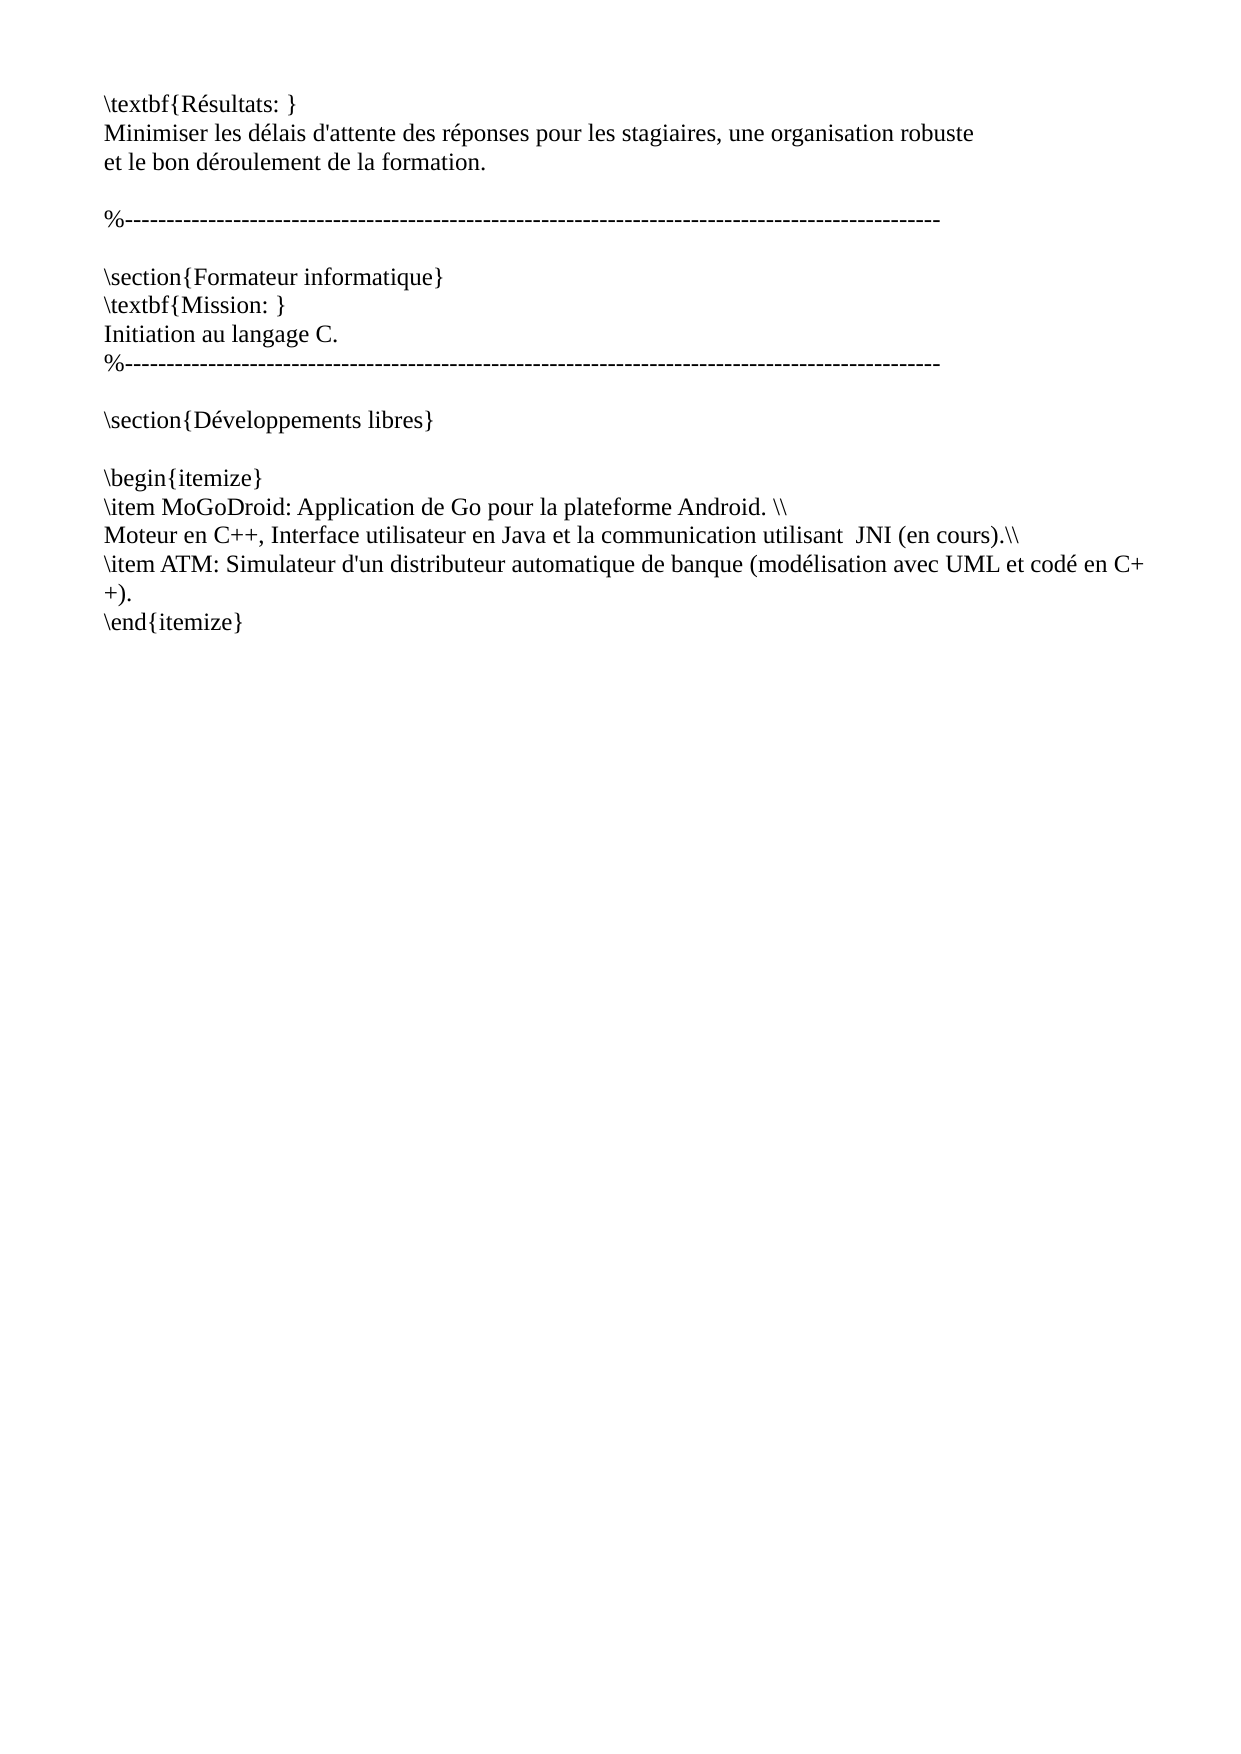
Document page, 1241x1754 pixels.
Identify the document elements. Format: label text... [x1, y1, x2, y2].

text %-------------------------------------------------------------------------------------------------- [104, 348, 1161, 377]
text %-------------------------------------------------------------------------------------------------- [104, 204, 1161, 233]
text \textbf{Mission: } [104, 290, 1161, 319]
text Minimiser les délais d'attente des réponses pour les stagiaires, une organisation robuste [104, 118, 1161, 147]
text Moteur en C++, Interface utilisateur en Java et la communication utilisant JNI (en cours).\\ [104, 520, 1161, 549]
text \begin{itemize} [104, 463, 1161, 492]
text et le bon déroulement de la formation. [104, 147, 1161, 175]
text \textbf{Résultats: } [104, 89, 1161, 118]
text \end{itemize} [104, 607, 1161, 635]
text \item MoGoDroid: Application de Go pour la plateforme Android. \\ [104, 492, 1161, 520]
text \section{Développements libres} [104, 405, 1161, 434]
text \section{Formateur informatique} [104, 262, 1161, 290]
text \item ATM: Simulateur d'un distributeur automatique de banque (modélisation avec UML et codé en C++). [104, 549, 1161, 607]
text Initiation au langage C. [104, 319, 1161, 348]
